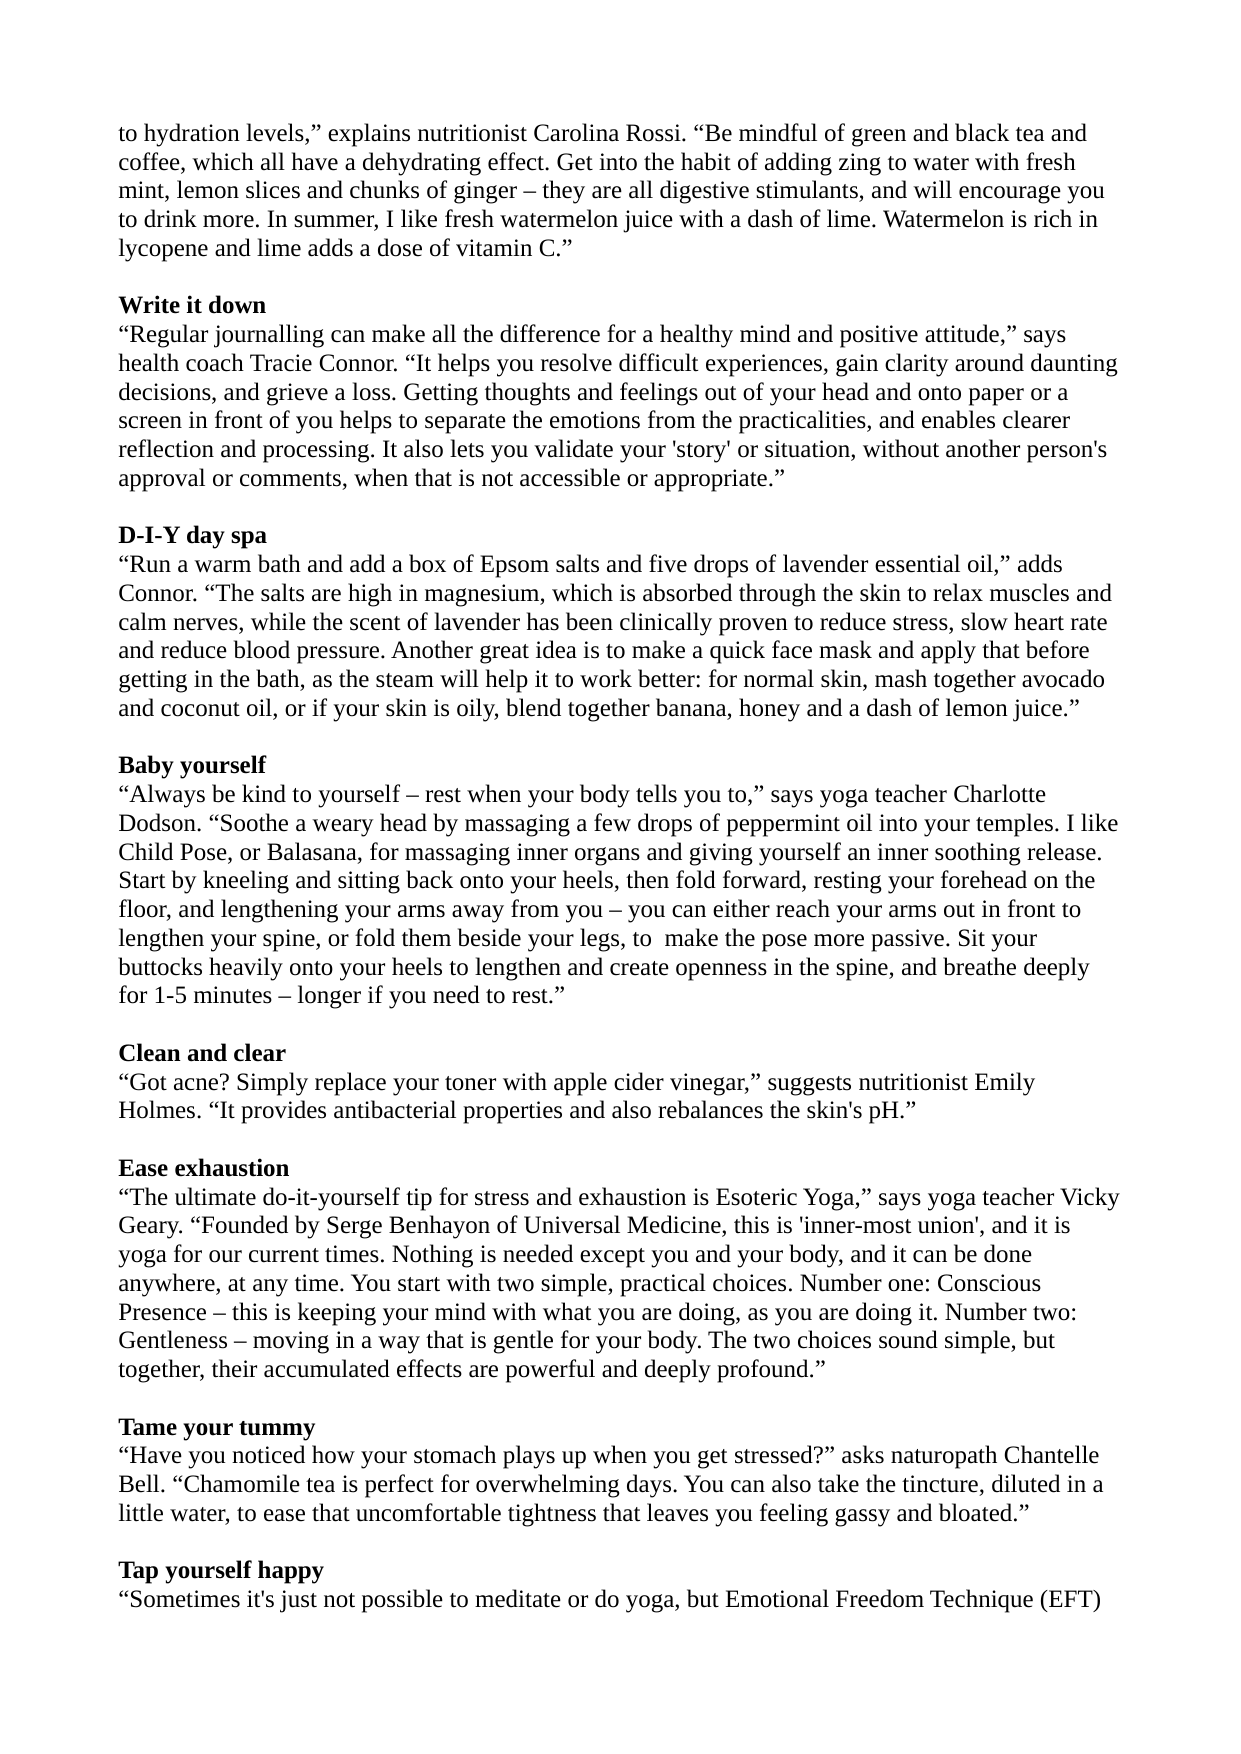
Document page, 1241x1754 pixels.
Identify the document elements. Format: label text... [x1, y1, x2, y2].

text Write it down [118, 291, 1122, 319]
text “Always be kind to yourself – rest when your body tells you to,” says yoga teacher Charlotte Dodson. “Soothe a weary head by massaging a few drops of peppermint oil into your temples. I like Child Pose, or Balasana, for massaging inner organs and giving yourself an inner soothing release. Start by kneeling and sitting back onto your heels, then fold forward, resting your forehead on the floor, and lengthening your arms away from you – you can either reach your arms out in front to lengthen your spine, or fold them beside your legs, to make the pose more passive. Sit your buttocks heavily onto your heels to lengthen and create openness in the spine, and breathe deeply for 1-5 minutes – longer if you need to rest.” [118, 779, 1122, 1009]
text “Got acne? Simply replace your toner with apple cider vinegar,” suggests nutritionist Emily Holmes. “It provides antibacterial properties and also rebalances the skin's pH.” [118, 1067, 1122, 1124]
text “Run a warm bath and add a box of Epsom salts and five drops of lavender essential oil,” adds Connor. “The salts are high in magnesium, which is absorbed through the skin to relax muscles and calm nerves, while the scent of lavender has been clinically proven to reduce stress, slow heart rate and reduce blood pressure. Another great idea is to make a quick face mask and apply that before getting in the bath, as the steam will help it to work better: for normal skin, mash together avocado and coconut oil, or if your skin is oily, blend together banana, honey and a dash of lemon juice.” [118, 549, 1122, 722]
text Ease exhaustion [118, 1153, 1122, 1182]
text Clean and clear [118, 1038, 1122, 1067]
text “The ultimate do-it-yourself tip for stress and exhaustion is Esoteric Yoga,” says yoga teacher Vicky Geary. “Founded by Serge Benhayon of Universal Medicine, this is 'inner-most union', and it is yoga for our current times. Nothing is needed except you and your body, and it can be done anywhere, at any time. You start with two simple, practical choices. Number one: Conscious Presence – this is keeping your mind with what you are doing, as you are doing it. Number two: Gentleness – moving in a way that is gentle for your body. The two choices sound simple, but together, their accumulated effects are powerful and deeply profound.” [118, 1182, 1122, 1383]
text “Sometimes it's just not possible to meditate or do yoga, but Emotional Freedom Technique (EFT) [118, 1584, 1122, 1613]
text “Regular journalling can make all the difference for a healthy mind and positive attitude,” says health coach Tracie Connor. “It helps you resolve difficult experiences, gain clarity around daunting decisions, and grieve a loss. Getting thoughts and feelings out of your head and onto paper or a screen in front of you helps to separate the emotions from the practicalities, and enables clearer reflection and processing. It also lets you validate your 'story' or situation, without another person's approval or comments, when that is not accessible or appropriate.” [118, 319, 1122, 492]
text D-I-Y day spa [118, 521, 1122, 549]
text “Have you noticed how your stomach plays up when you get stressed?” asks naturopath Chantelle Bell. “Chamomile tea is perfect for overwhelming days. You can also take the tincture, diluted in a little water, to ease that uncomfortable tightness that leaves you feeling gassy and bloated.” [118, 1441, 1122, 1527]
text Baby yourself [118, 751, 1122, 779]
text Tame your tummy [118, 1412, 1122, 1441]
text to hydration levels,” explains nutritionist Carolina Rossi. “Be mindful of green and black tea and coffee, which all have a dehydrating effect. Get into the habit of adding zing to water with fresh mint, lemon slices and chunks of ginger – they are all digestive stimulants, and will encourage you to drink more. In summer, I like fresh watermelon juice with a dash of lime. Watermelon is rich in lycopene and lime adds a dose of vitamin C.” [118, 118, 1122, 262]
text Tap yourself happy [118, 1556, 1122, 1584]
